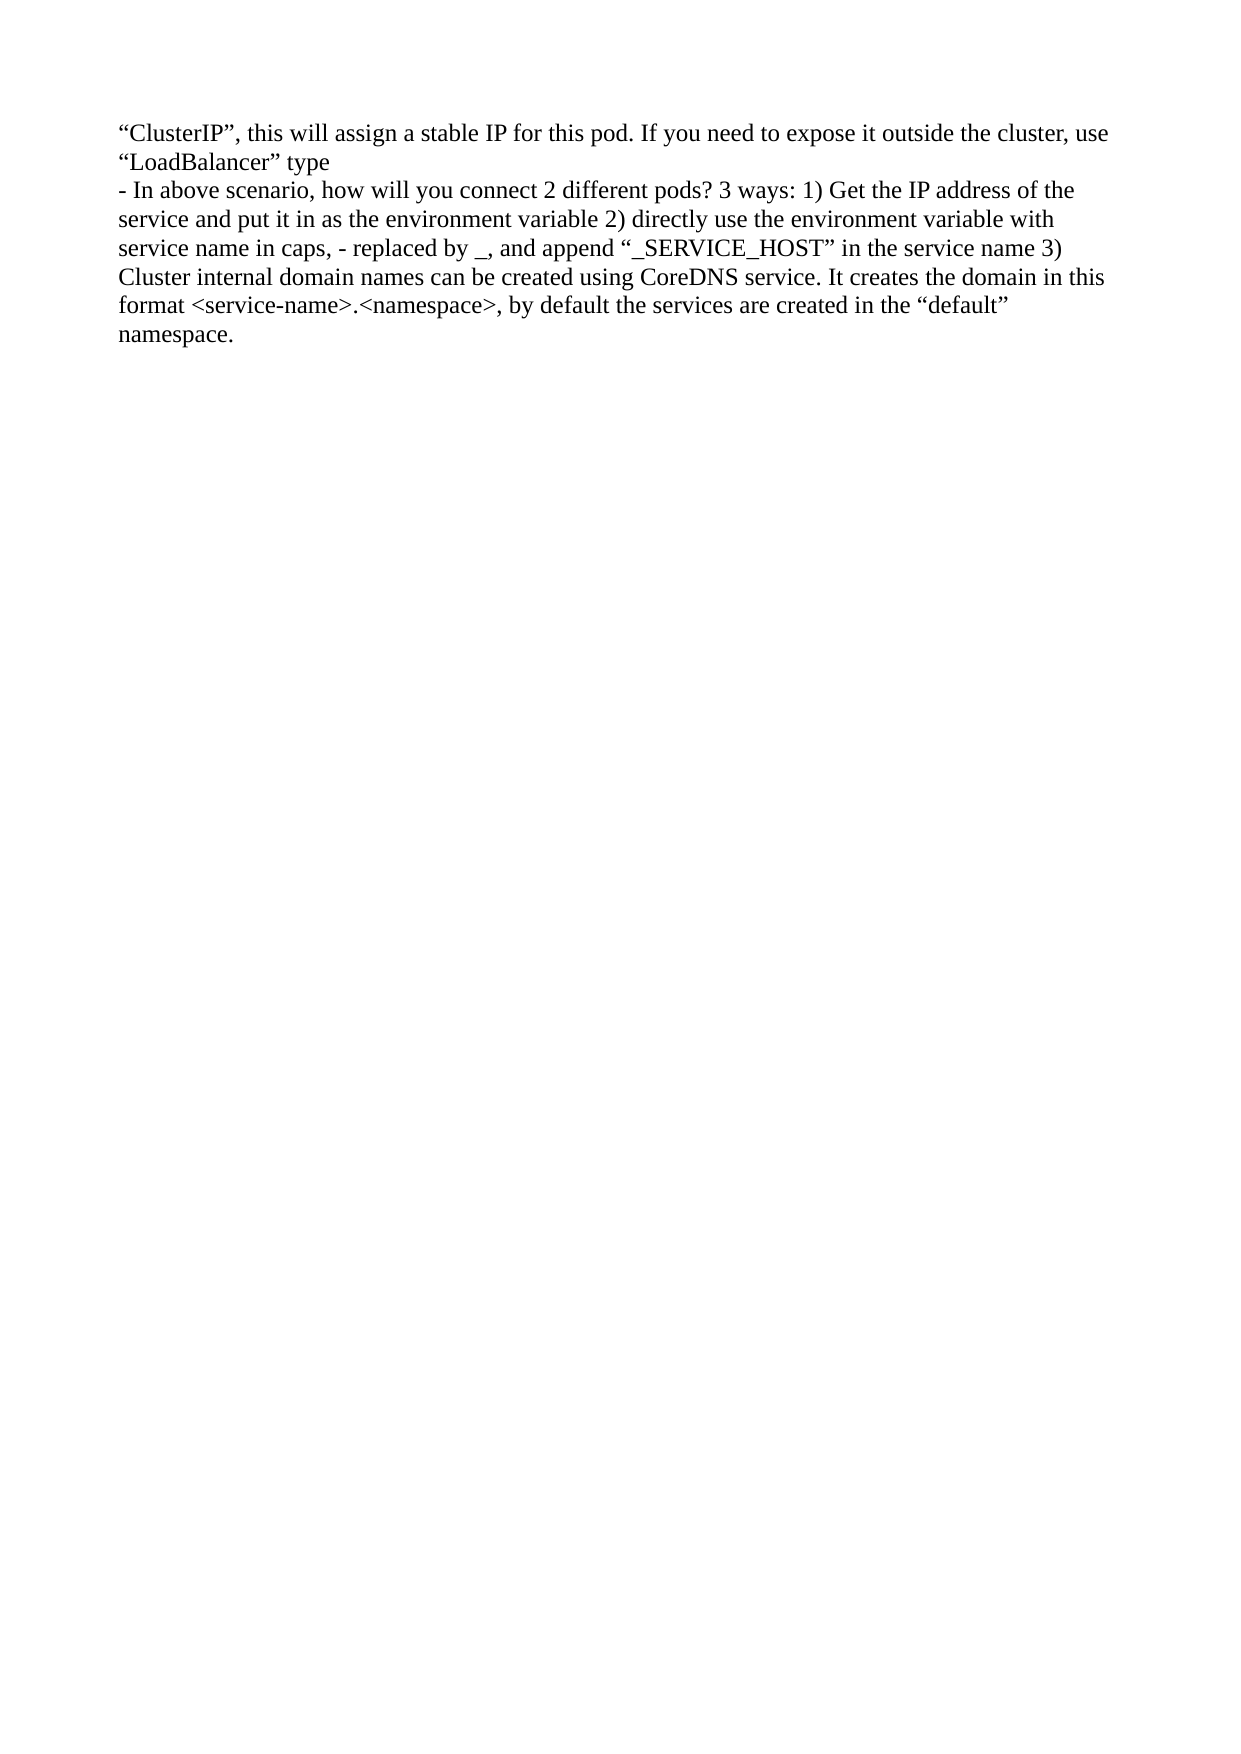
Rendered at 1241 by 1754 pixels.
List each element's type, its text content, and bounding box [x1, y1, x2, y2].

text - In above scenario, how will you connect 2 different pods? 3 ways: 1) Get the IP address of the service and put it in as the environment variable 2) directly use the environment variable with service name in caps, - replaced by _, and append “_SERVICE_HOST” in the service name 3) Cluster internal domain names can be created using CoreDNS service. It creates the domain in this format <service-name>.<namespace>, by default the services are created in the “default” namespace. [118, 176, 1122, 348]
text “ClusterIP”, this will assign a stable IP for this pod. If you need to expose it outside the cluster, use “LoadBalancer” type [118, 118, 1122, 176]
